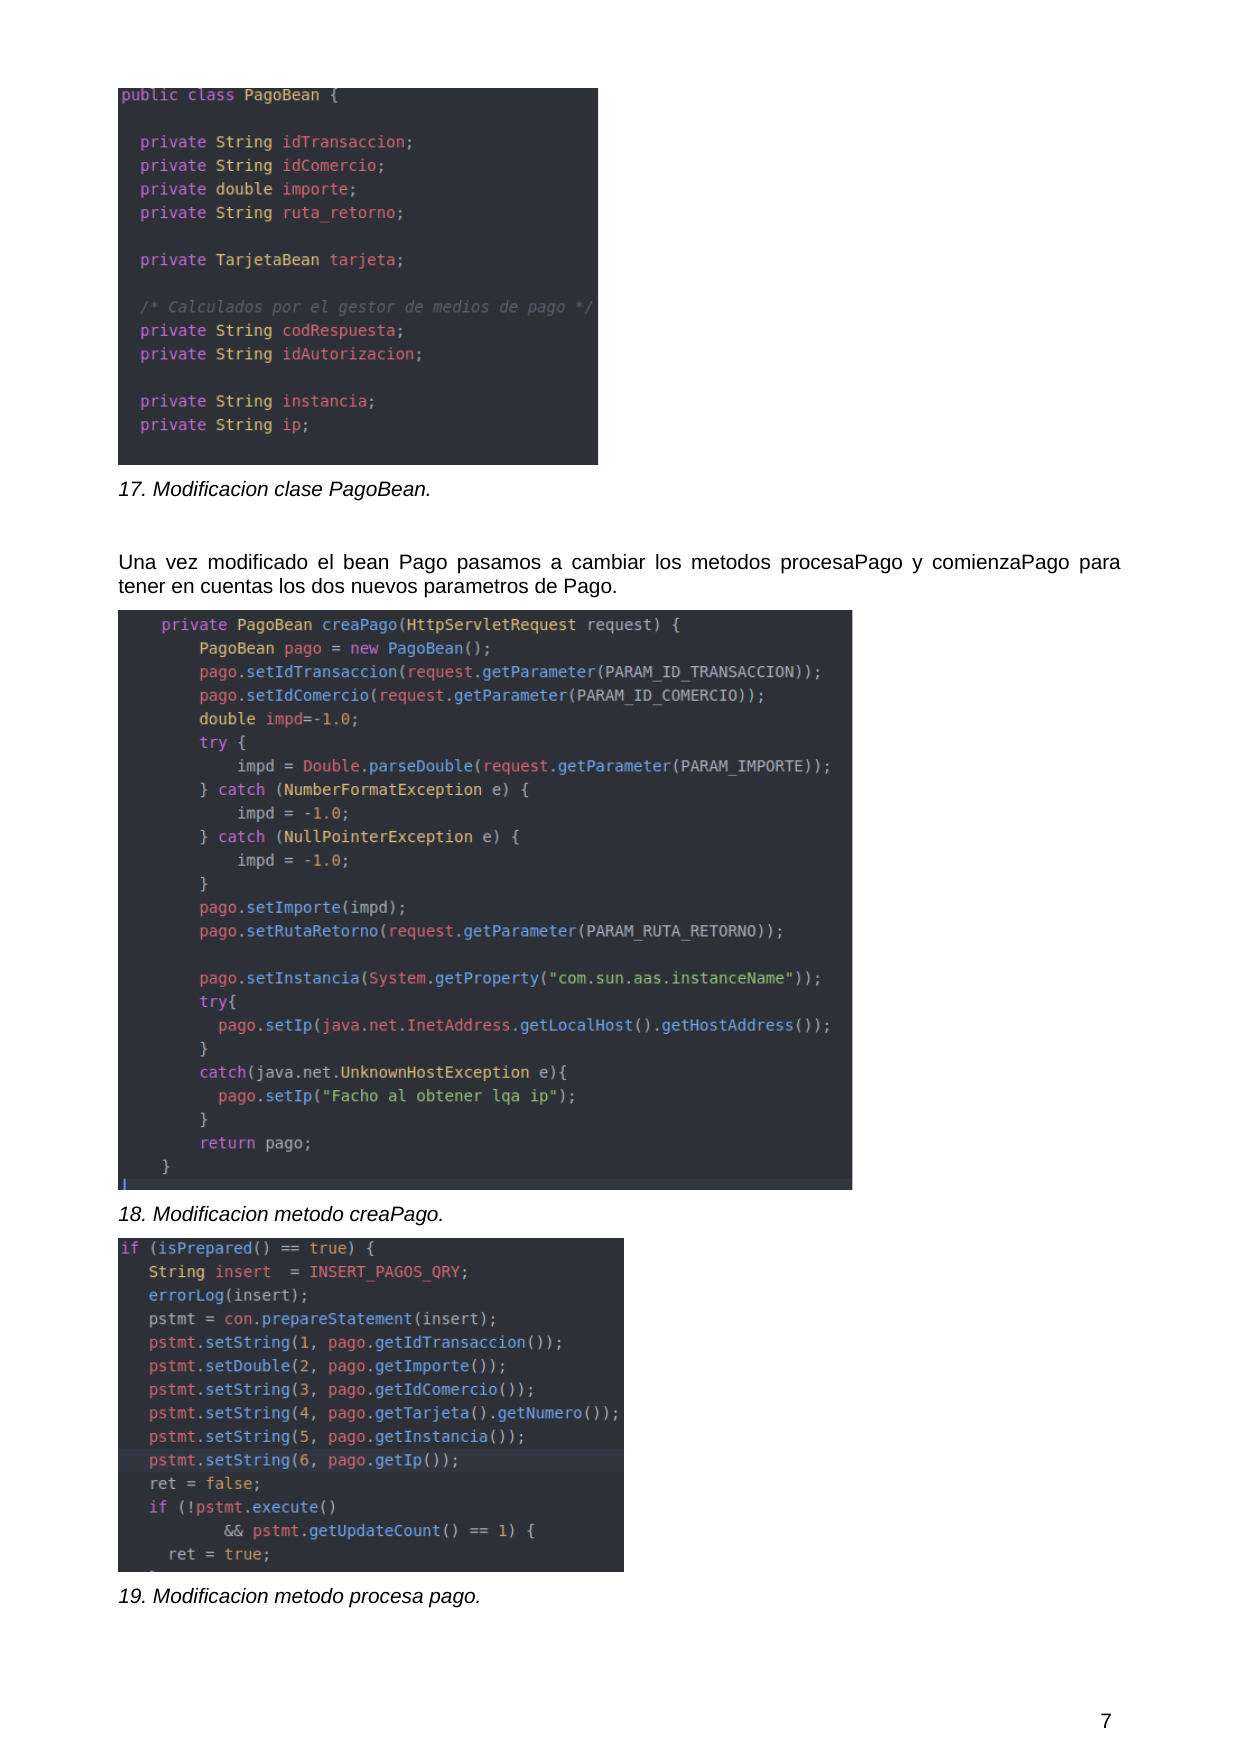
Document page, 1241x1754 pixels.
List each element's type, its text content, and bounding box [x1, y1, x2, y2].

text Una vez modificado el bean Pago pasamos a cambiar los metodos procesaPago y comienzaPago para tener en cuentas los dos nuevos parametros de Pago. [118, 550, 1122, 598]
picture [118, 1238, 624, 1572]
text 19. Modificacion metodo procesa pago. [118, 1584, 1122, 1608]
text 18. Modificacion metodo creaPago. [118, 1202, 1122, 1226]
picture [118, 610, 853, 1190]
text 17. Modificacion clase PagoBean. [118, 477, 1122, 501]
picture [118, 88, 599, 465]
